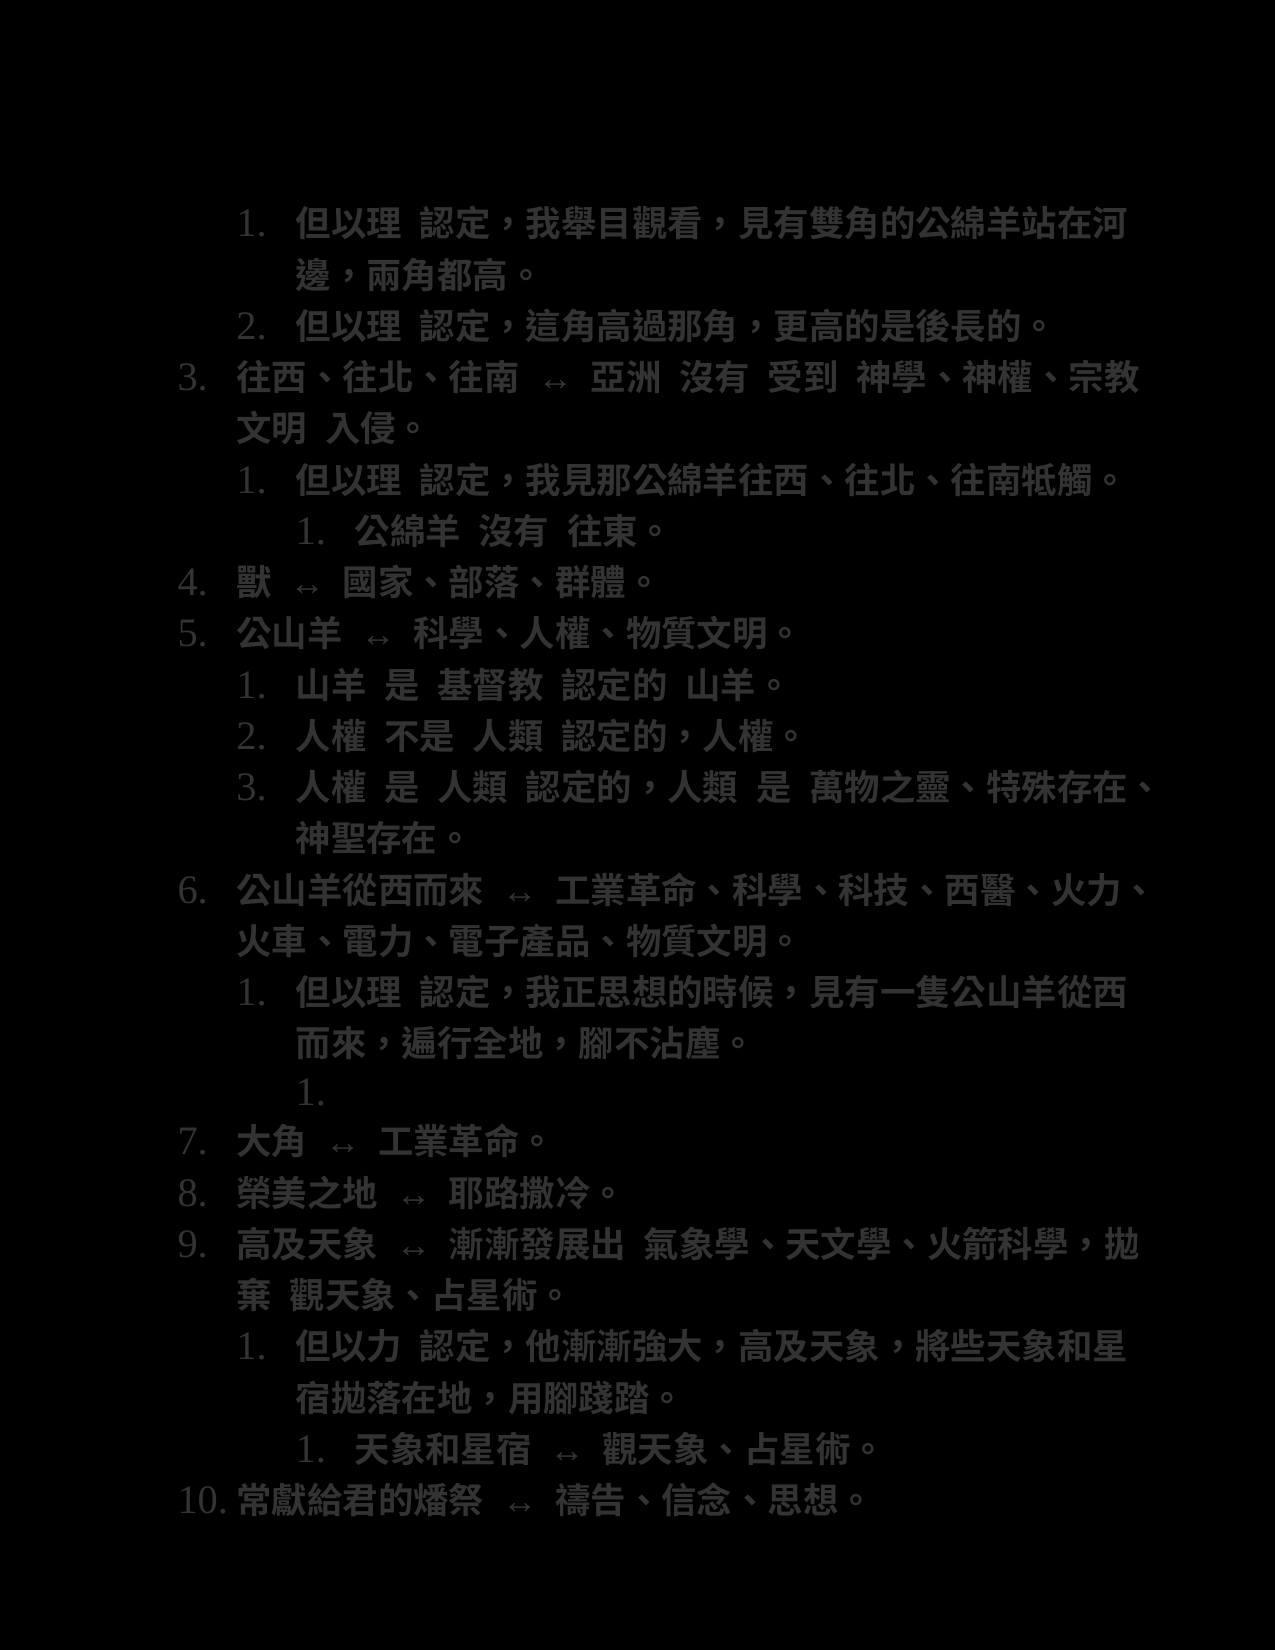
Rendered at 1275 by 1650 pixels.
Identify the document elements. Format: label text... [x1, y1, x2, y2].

list 公山羊從西而來 ↔ 工業革命、科學、科技、西醫、火力、火車、電力、電子產品、物質文明。 [177, 862, 1157, 964]
list 但以理 認定，我見那公綿羊往西、往北、往南牴觸。 [236, 452, 1157, 503]
list 榮美之地 ↔ 耶路撒冷。 [177, 1165, 1157, 1216]
list 但以理 認定，這角高過那角，更高的是後長的。 [236, 298, 1157, 349]
list 山羊 是 基督教 認定的 山羊。 [236, 657, 1157, 708]
list 大角 ↔ 工業革命。 [177, 1114, 1157, 1165]
list 高及天象 ↔ 漸漸發展出 氣象學、天文學、火箭科學，拋棄 觀天象、占星術。 [177, 1216, 1157, 1319]
list 公綿羊 沒有 往東。 [295, 503, 1157, 554]
list 但以理 認定，我正思想的時候，見有一隻公山羊從西而來，遍行全地，腳不沾塵。 [236, 964, 1157, 1067]
list 人權 是 人類 認定的，人類 是 萬物之靈、特殊存在、神聖存在。 [236, 759, 1157, 862]
list 常獻給君的燔祭 ↔ 禱告、信念、思想。 [177, 1472, 1157, 1524]
list 公山羊 ↔ 科學、人權、物質文明。 [177, 606, 1157, 657]
list 但以力 認定，他漸漸強大，高及天象，將些天象和星宿拋落在地，用腳踐踏。 [236, 1319, 1157, 1421]
list 但以理 認定，我舉目觀看，見有雙角的公綿羊站在河邊，兩角都高。 [236, 196, 1157, 298]
list 往西、往北、往南 ↔ 亞洲 沒有 受到 神學、神權、宗教文明 入侵。 [177, 349, 1157, 452]
list 人權 不是 人類 認定的，人權。 [236, 708, 1157, 759]
list 獸 ↔ 國家、部落、群體。 [177, 554, 1157, 606]
list 天象和星宿 ↔ 觀天象、占星術。 [295, 1421, 1157, 1472]
